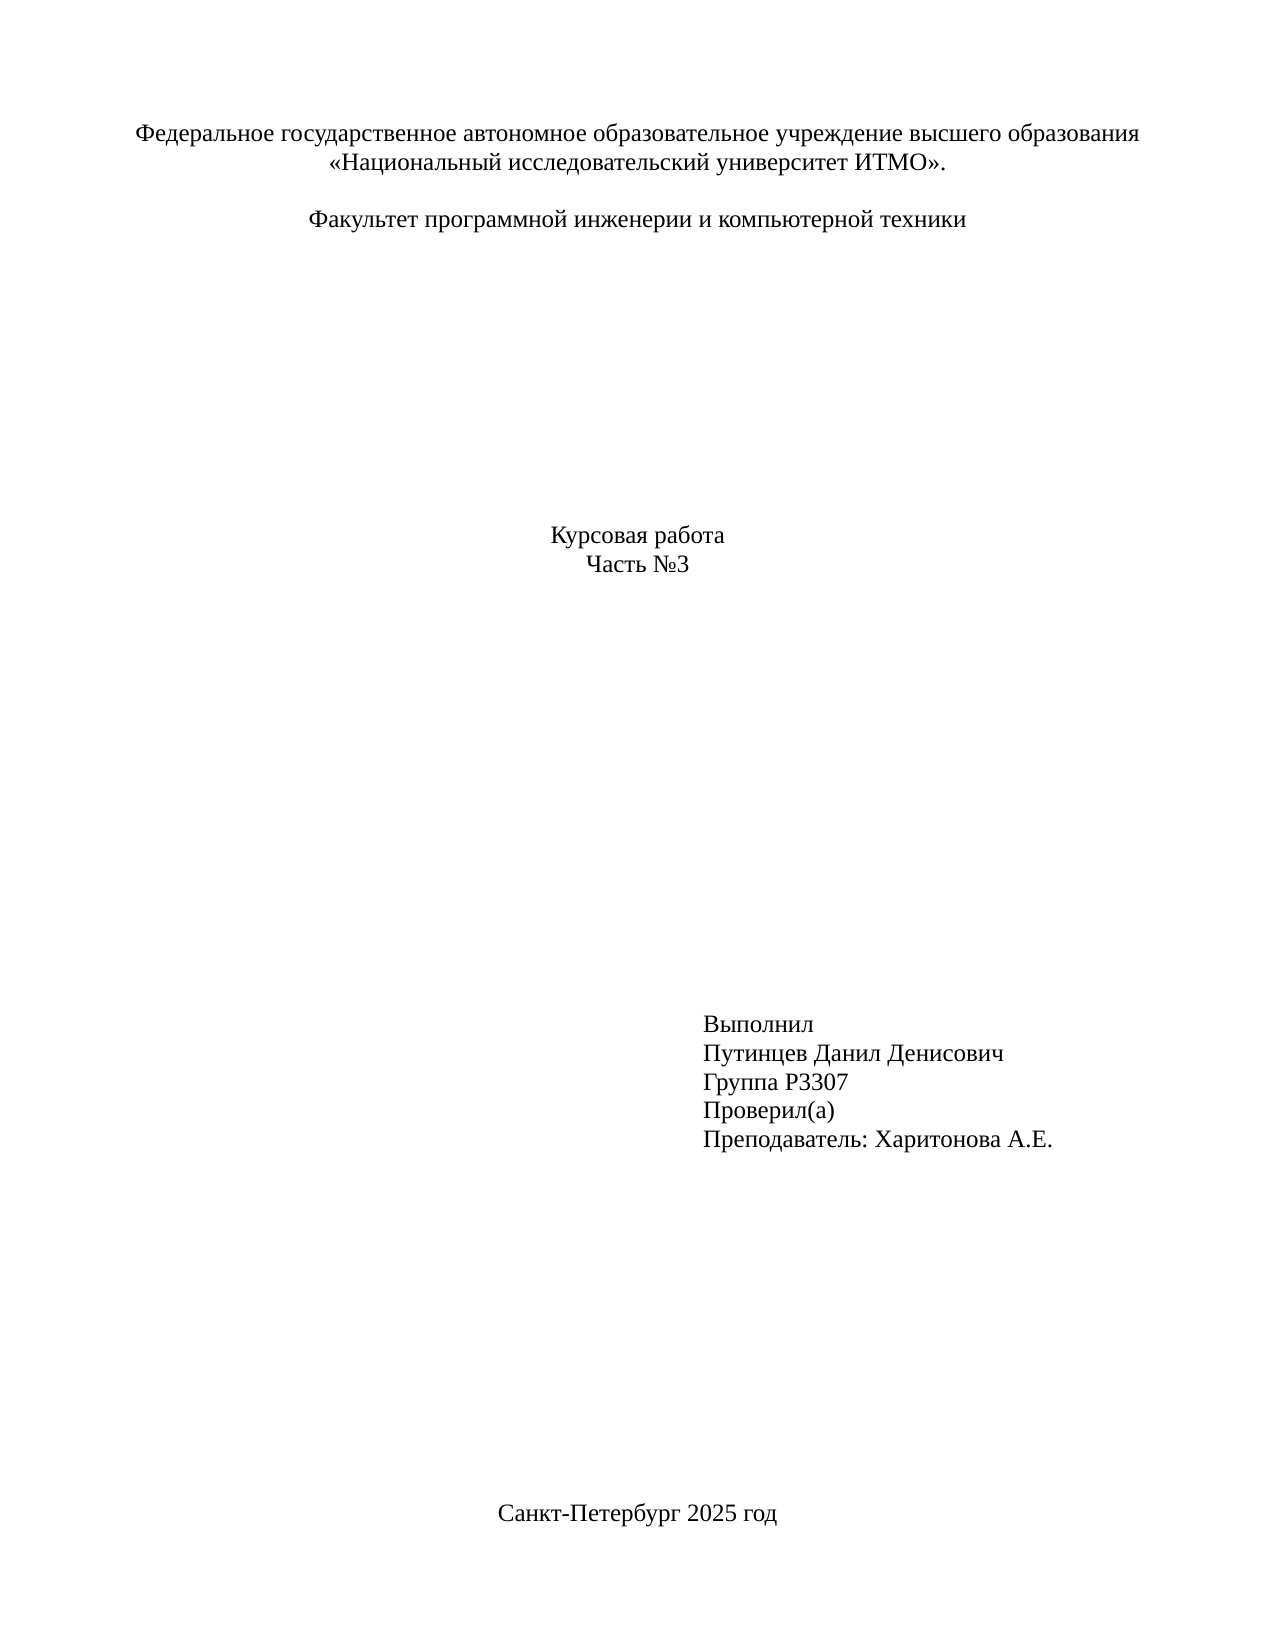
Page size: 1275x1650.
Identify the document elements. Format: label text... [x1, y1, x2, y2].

text Выполнил [703, 1009, 1157, 1038]
text Путинцев Данил Денисович [703, 1038, 1157, 1067]
text Курсовая работа [118, 521, 1157, 549]
text Группа P3307 [703, 1067, 1157, 1096]
text Санкт-Петербург 2025 год [118, 1498, 1157, 1527]
text Часть №3 [118, 549, 1157, 578]
text Проверил(а) [703, 1096, 1157, 1124]
text Преподаватель: Харитонова А.Е. [703, 1124, 1157, 1153]
text Федеральное государственное автономное образовательное учреждение высшего образования «Национальный исследовательский университет ИТМО». [118, 118, 1157, 176]
text Факультет программной инженерии и компьютерной техники [118, 204, 1157, 233]
